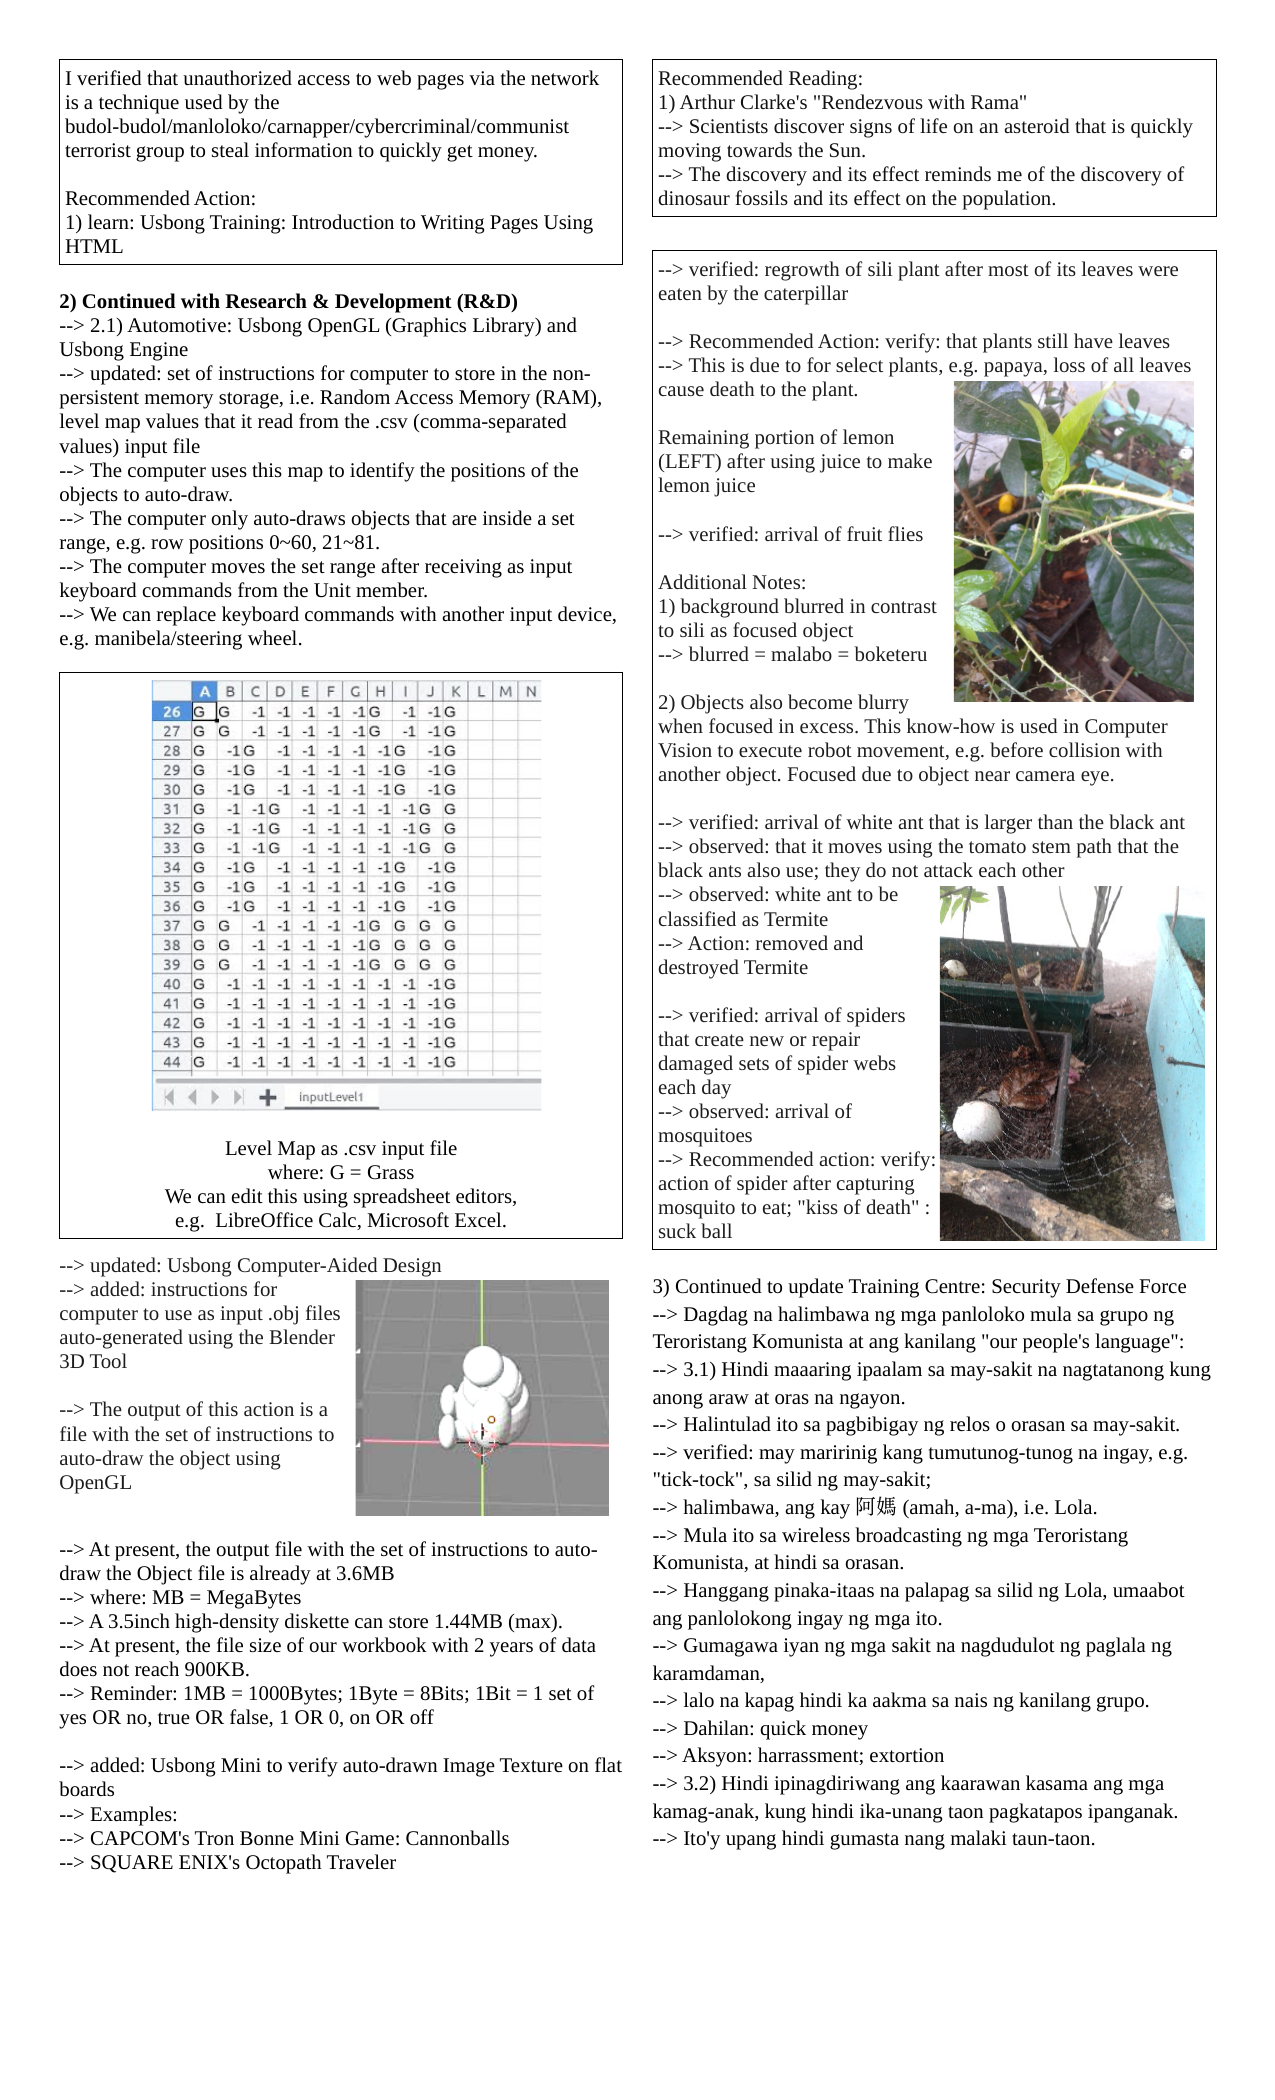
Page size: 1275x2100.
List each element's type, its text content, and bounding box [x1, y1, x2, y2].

text 3) Continued to update Training Centre: Security Defense Force [652, 1274, 1216, 1298]
text --> At present, the output file with the set of instructions to auto-draw the Object file is already at 3.6MB [59, 1537, 623, 1585]
text --> SQUARE ENIX's Octopath Traveler [59, 1849, 623, 1874]
table_header Recommended Reading: 1) Arthur Clarke's "Rendezvous with Rama" --> Scientists discover signs of life on an asteroid that is quickly moving towards the Sun. --> The discovery and its effect reminds me of the discovery of dinosaur fossils and its effect on the population. [653, 60, 1216, 216]
text --> The computer moves the set range after receiving as input keyboard commands from the Unit member. [59, 554, 623, 602]
text --> The output of this action is a file with the set of instructions to auto-draw the object using OpenGL [59, 1397, 355, 1494]
text --> where: MB = MegaBytes [59, 1585, 623, 1609]
table_header --> verified: regrowth of sili plant after most of its leaves were eaten by the caterpillar --> Recommended Action: verify: that plants still have leaves --> This is due to for select plants, e.g. papaya, loss of all leaves cause death to the plant. Remaining portion of lemon (LEFT) after using juice to make lemon juice --> verified: arrival of fruit flies Additional Notes: 1) background blurred in contrast to sili as focused object --> blurred = malabo = boketeru 2) Objects also become blurry when focused in excess. This know-how is used in Computer Vision to execute robot movement, e.g. before collision with another object. Focused due to object near camera eye. --> verified: arrival of white ant that is larger than the black ant --> observed: that it moves using the tomato stem path that the black ants also use; they do not attack each other --> observed: white ant to be classified as Termite --> Action: removed and destroyed Termite --> verified: arrival of spiders that create new or repair damaged sets of spider webs each day --> observed: arrival of mosquitoes --> Recommended action: verify: action of spider after capturing mosquito to eat; "kiss of death" : suck ball [653, 251, 1216, 1249]
picture [953, 381, 1194, 702]
text --> Dagdag na halimbawa ng mga panloloko mula sa grupo ng Teroristang Komunista at ang kanilang "our people's language": [652, 1302, 1216, 1353]
text --> A 3.5inch high-density diskette can store 1.44MB (max). [59, 1609, 623, 1633]
text --> added: Usbong Mini to verify auto-drawn Image Texture on flat boards [59, 1753, 623, 1801]
text --> updated: set of instructions for computer to store in the non-persistent memory storage, i.e. Random Access Memory (RAM), level map values that it read from the .csv (comma-separated values) input file [59, 361, 623, 458]
text --> The computer uses this map to identify the positions of the objects to auto-draw. [59, 458, 623, 506]
text --> updated: Usbong Computer-Aided Design [59, 1253, 623, 1277]
text --> Ito'y upang hindi gumasta nang malaki taun-taon. [652, 1826, 1216, 1850]
table_header I verified that unauthorized access to web pages via the network is a technique used by the budol-budol/manloloko/carnapper/cybercriminal/communist terrorist group to steal information to quickly get money. Recommended Action: 1) learn: Usbong Training: Introduction to Writing Pages Using HTML [60, 60, 622, 264]
text --> verified: may maririnig kang tumutunog-tunog na ingay, e.g. "tick-tock", sa silid ng may-sakit; [652, 1440, 1216, 1491]
text --> Mula ito sa wireless broadcasting ng mga Teroristang Komunista, at hindi sa orasan. [652, 1523, 1216, 1574]
text --> Halintulad ito sa pagbibigay ng relos o orasan sa may-sakit. [652, 1412, 1216, 1436]
text --> added: instructions for computer to use as input .obj files auto-generated using the Blender 3D Tool [59, 1277, 623, 1373]
text --> At present, the file size of our workbook with 2 years of data does not reach 900KB. [59, 1633, 623, 1681]
table_header Level Map as .csv input file where: G = Grass We can edit this using spreadsheet editors, e.g. LibreOffice Calc, Microsoft Excel. [60, 673, 622, 1238]
picture [151, 680, 542, 1111]
text --> 3.1) Hindi maaaring ipaalam sa may-sakit na nagtatanong kung anong araw at oras na ngayon. [652, 1357, 1216, 1409]
text 2) Continued with Research & Development (R&D) [59, 289, 623, 313]
text --> We can replace keyboard commands with another input device, e.g. manibela/steering wheel. [59, 602, 623, 650]
text --> The computer only auto-draws objects that are inside a set range, e.g. row positions 0~60, 21~81. [59, 506, 623, 554]
text --> Aksyon: harrassment; extortion [652, 1743, 1216, 1767]
text --> 3.2) Hindi ipinagdiriwang ang kaarawan kasama ang mga kamag-anak, kung hindi ika-unang taon pagkatapos ipanganak. [652, 1771, 1216, 1823]
text --> Reminder: 1MB = 1000Bytes; 1Byte = 8Bits; 1Bit = 1 set of yes OR no, true OR false, 1 OR 0, on OR off [59, 1681, 623, 1729]
text --> CAPCOM's Tron Bonne Mini Game: Cannonballs [59, 1826, 623, 1849]
text --> Hanggang pinaka-itaas na palapag sa silid ng Lola, umaabot ang panlolokong ingay ng mga ito. [652, 1578, 1216, 1629]
picture [939, 886, 1205, 1241]
text --> Gumagawa iyan ng mga sakit na nagdudulot ng paglala ng karamdaman, [652, 1633, 1216, 1685]
text --> Dahilan: quick money [652, 1716, 1216, 1740]
text --> Examples: [59, 1801, 623, 1826]
text --> 2.1) Automotive: Usbong OpenGL (Graphics Library) and Usbong Engine [59, 313, 623, 361]
text --> lalo na kapag hindi ka aakma sa nais ng kanilang grupo. [652, 1688, 1216, 1712]
text --> halimbawa, ang kay 阿媽 (amah, a-ma), i.e. Lola. [652, 1495, 1216, 1519]
